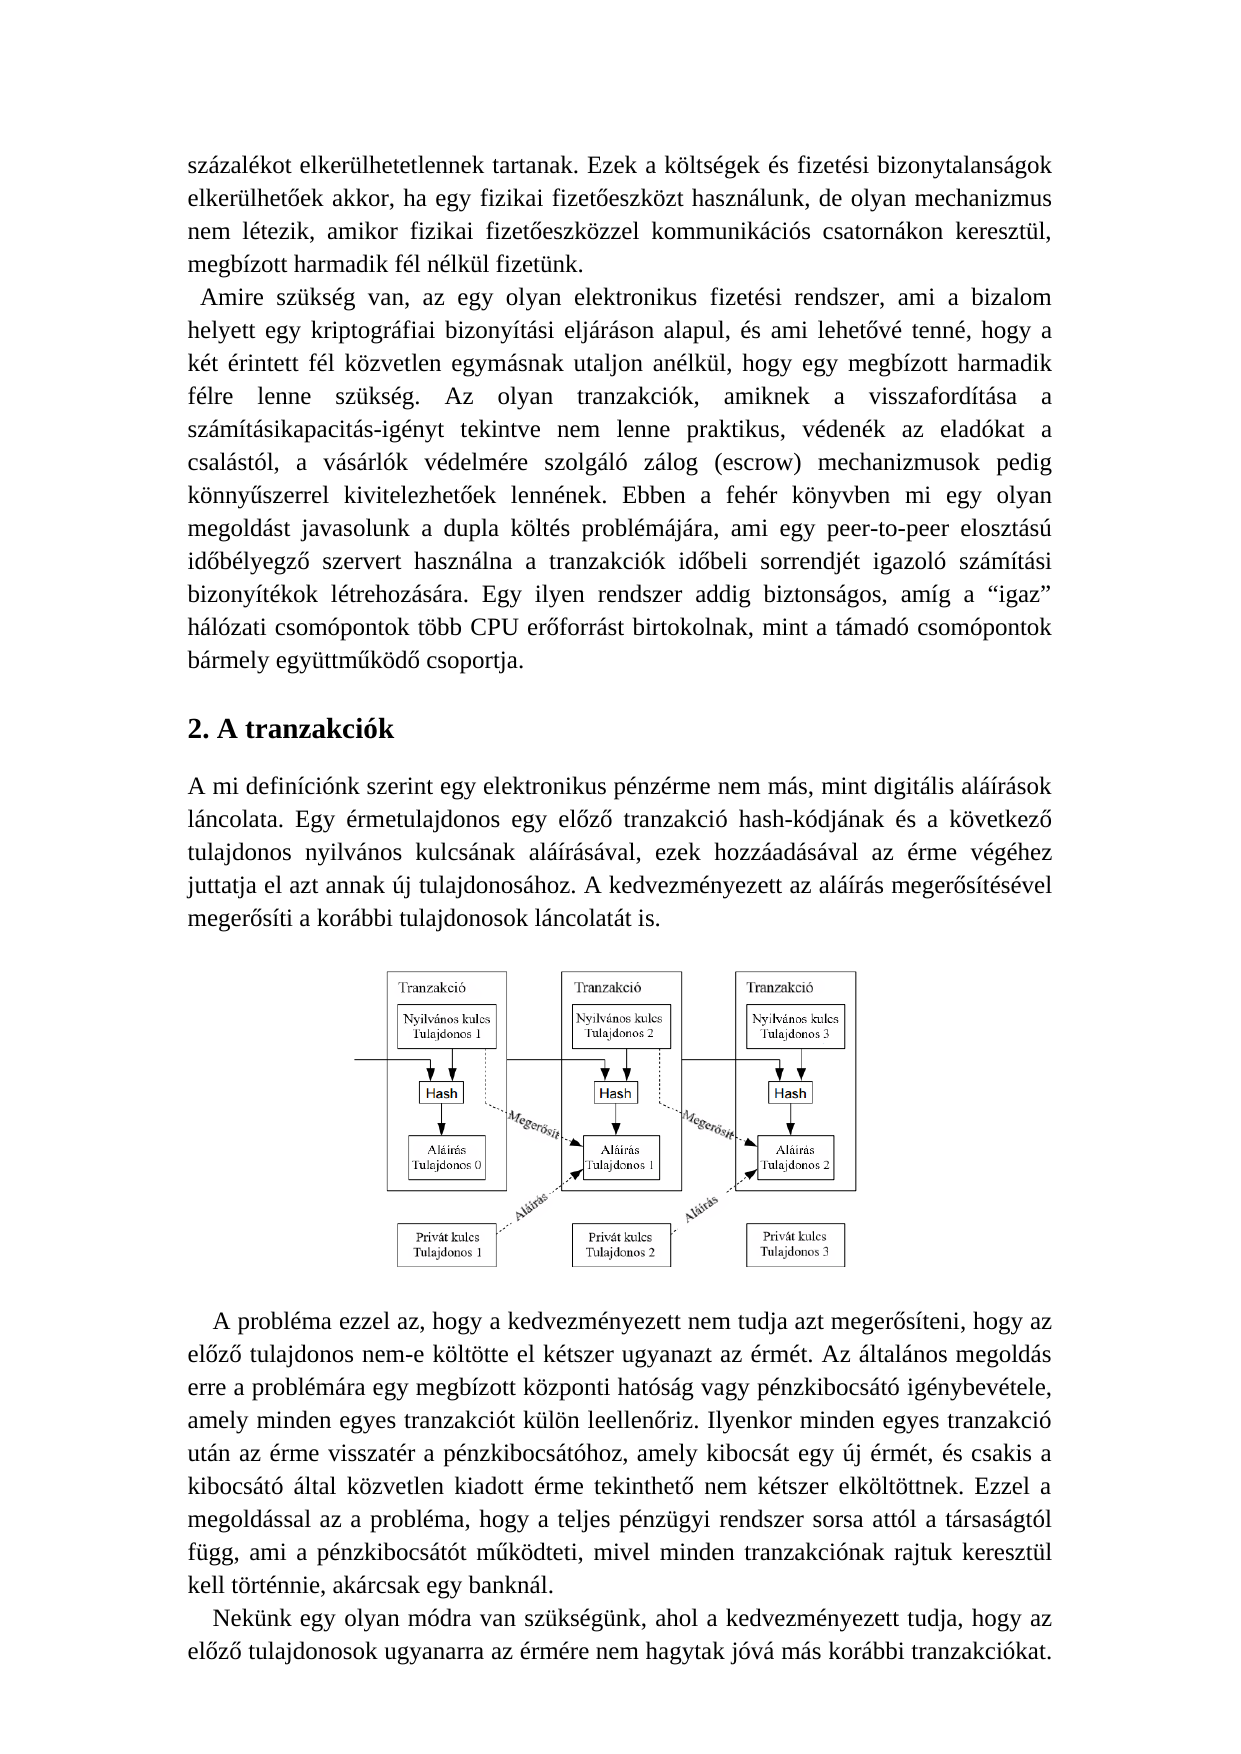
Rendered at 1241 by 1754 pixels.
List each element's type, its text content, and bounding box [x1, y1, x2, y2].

picture [346, 956, 895, 1282]
text százalékot elkerülhetetlennek tartanak. Ezek a költségek és fizetési bizonytalanságok elkerülhetőek akkor, ha egy fizikai fizetőeszközt használunk, de olyan mechanizmus nem létezik, amikor fizikai fizetőeszközzel kommunikációs csatornákon keresztül, megbízott harmadik fél nélkül fizetünk. [187, 150, 1053, 278]
text A probléma ezzel az, hogy a kedvezményezett nem tudja azt megerősíteni, hogy az előző tulajdonos nem-e költötte el kétszer ugyanazt az érmét. Az általános megoldás erre a problémára egy megbízott központi hatóság vagy pénzkibocsátó igénybevétele, amely minden egyes tranzakciót külön leellenőriz. Ilyenkor minden egyes tranzakció után az érme visszatér a pénzkibocsátóhoz, amely kibocsát egy új érmét, és csakis a kibocsátó által közvetlen kiadott érme tekinthető nem kétszer elköltöttnek. Ezzel a megoldással az a probléma, hogy a teljes pénzügyi rendszer sorsa attól a társaságtól függ, ami a pénzkibocsátót működteti, mivel minden tranzakciónak rajtuk keresztül kell történnie, akárcsak egy banknál. [187, 1306, 1053, 1599]
list A tranzakciók [187, 711, 1053, 745]
text A mi definíciónk szerint egy elektronikus pénzérme nem más, mint digitális aláírások láncolata. Egy érmetulajdonos egy előző tranzakció hash-kódjának és a következő tulajdonos nyilvános kulcsának aláírásával, ezek hozzáadásával az érme végéhez juttatja el azt annak új tulajdonosához. A kedvezményezett az aláírás megerősítésével megerősíti a korábbi tulajdonosok láncolatát is. [187, 771, 1053, 932]
text Amire szükség van, az egy olyan elektronikus fizetési rendszer, ami a bizalom helyett egy kriptográfiai bizonyítási eljáráson alapul, és ami lehetővé tenné, hogy a két érintett fél közvetlen egymásnak utaljon anélkül, hogy egy megbízott harmadik félre lenne szükség. Az olyan tranzakciók, amiknek a visszafordítása a számításikapacitás-igényt tekintve nem lenne praktikus, védenék az eladókat a csalástól, a vásárlók védelmére szolgáló zálog (escrow) mechanizmusok pedig könnyűszerrel kivitelezhetőek lennének. Ebben a fehér könyvben mi egy olyan megoldást javasolunk a dupla költés problémájára, ami egy peer-to-peer elosztású időbélyegző szervert használna a tranzakciók időbeli sorrendjét igazoló számítási bizonyítékok létrehozására. Egy ilyen rendszer addig biztonságos, amíg a “igaz” hálózati csomópontok több CPU erőforrást birtokolnak, mint a támadó csomópontok bármely együttműködő csoportja. [187, 282, 1053, 674]
text Nekünk egy olyan módra van szükségünk, ahol a kedvezményezett tudja, hogy az előző tulajdonosok ugyanarra az érmére nem hagytak jóvá más korábbi tranzakciókat. [187, 1603, 1053, 1665]
